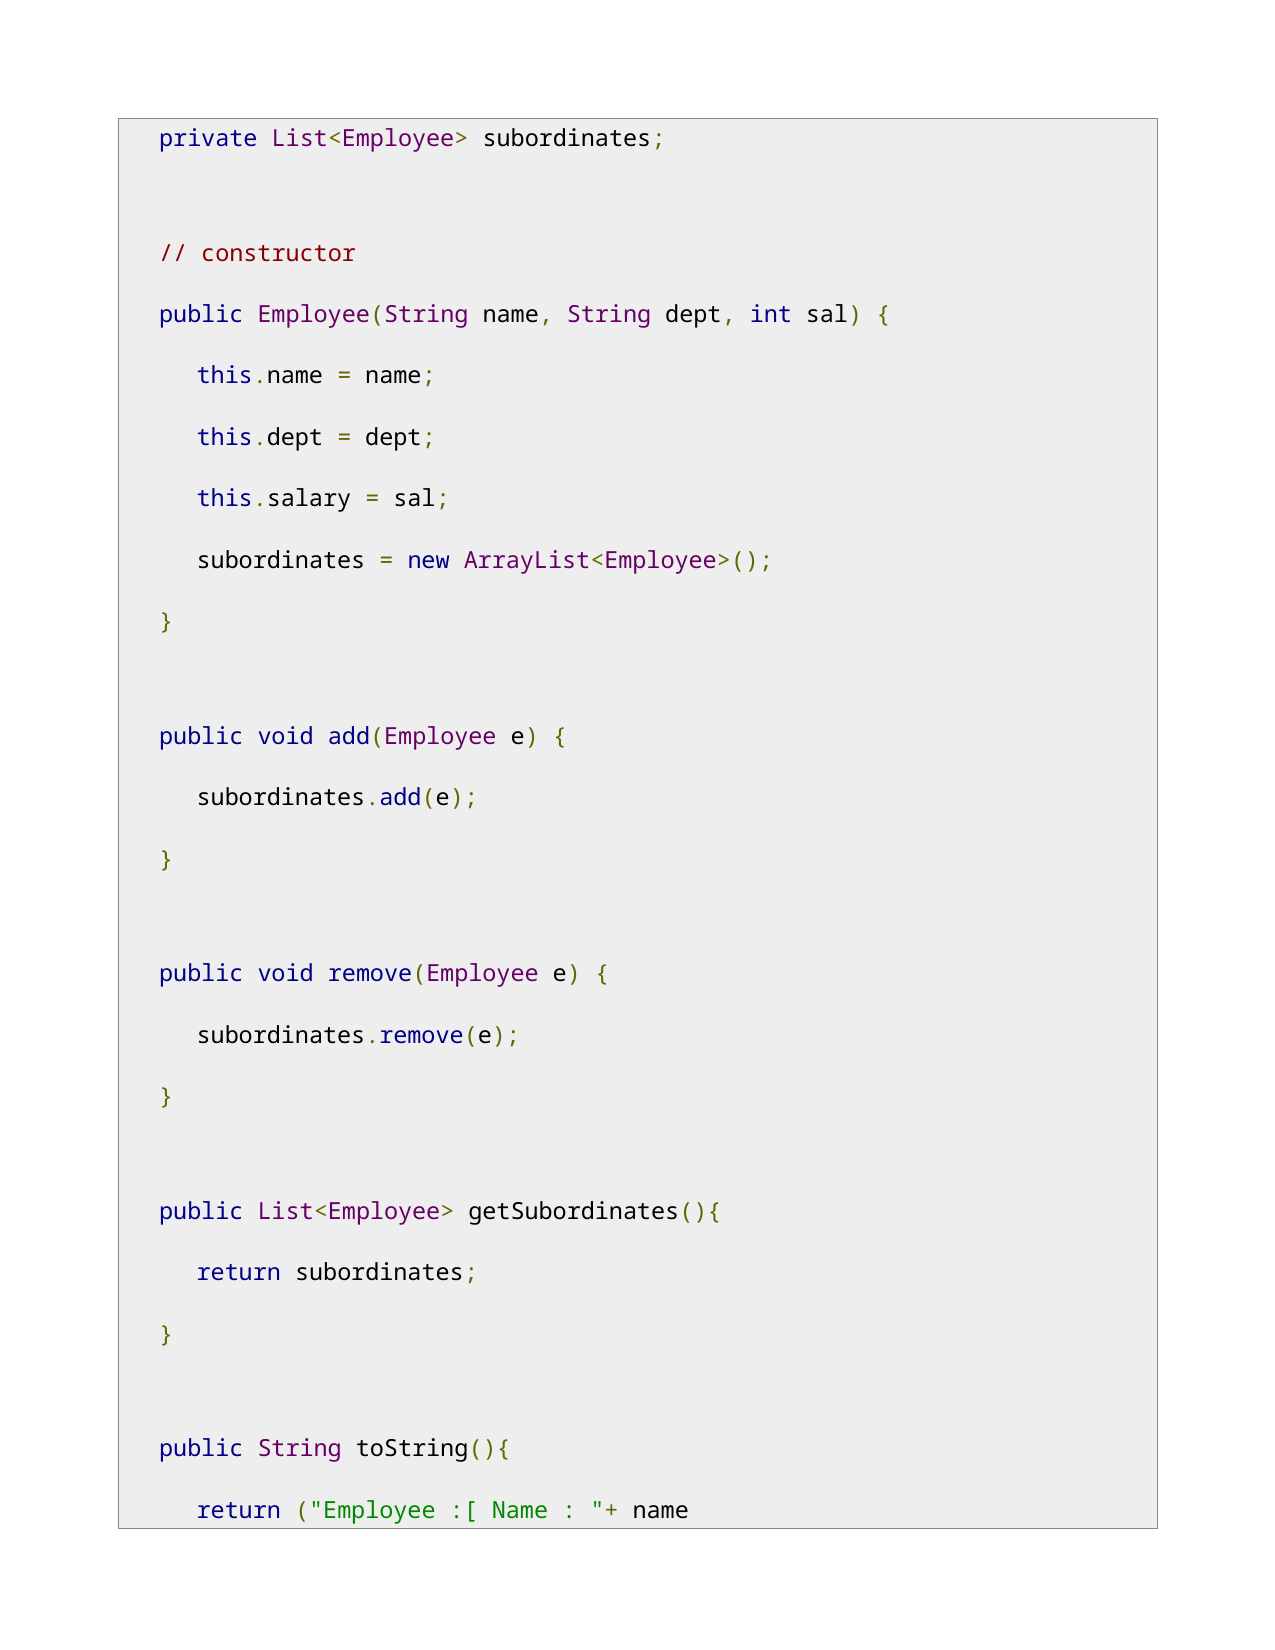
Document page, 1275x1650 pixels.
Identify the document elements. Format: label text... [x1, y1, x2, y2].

text } [119, 1076, 1157, 1112]
text private List<Employee> subordinates; [119, 119, 1157, 153]
text this.salary = sal; [119, 478, 1157, 514]
text this.name = name; [119, 356, 1157, 391]
text public List<Employee> getSubordinates(){ [119, 1191, 1157, 1226]
text public String toString(){ [119, 1428, 1157, 1464]
text public Employee(String name, String dept, int sal) { [119, 294, 1157, 329]
text subordinates.remove(e); [119, 1015, 1157, 1050]
text } [119, 601, 1157, 637]
text } [119, 1314, 1157, 1349]
text subordinates = new ArrayList<Employee>(); [119, 540, 1157, 575]
text subordinates.add(e); [119, 777, 1157, 813]
text // constructor [119, 233, 1157, 268]
text public void add(Employee e) { [119, 716, 1157, 751]
text this.dept = dept; [119, 417, 1157, 452]
text } [119, 839, 1157, 874]
text return subordinates; [119, 1252, 1157, 1288]
text public void remove(Employee e) { [119, 953, 1157, 989]
text return ("Employee :[ Name : "+ name [119, 1490, 1157, 1528]
